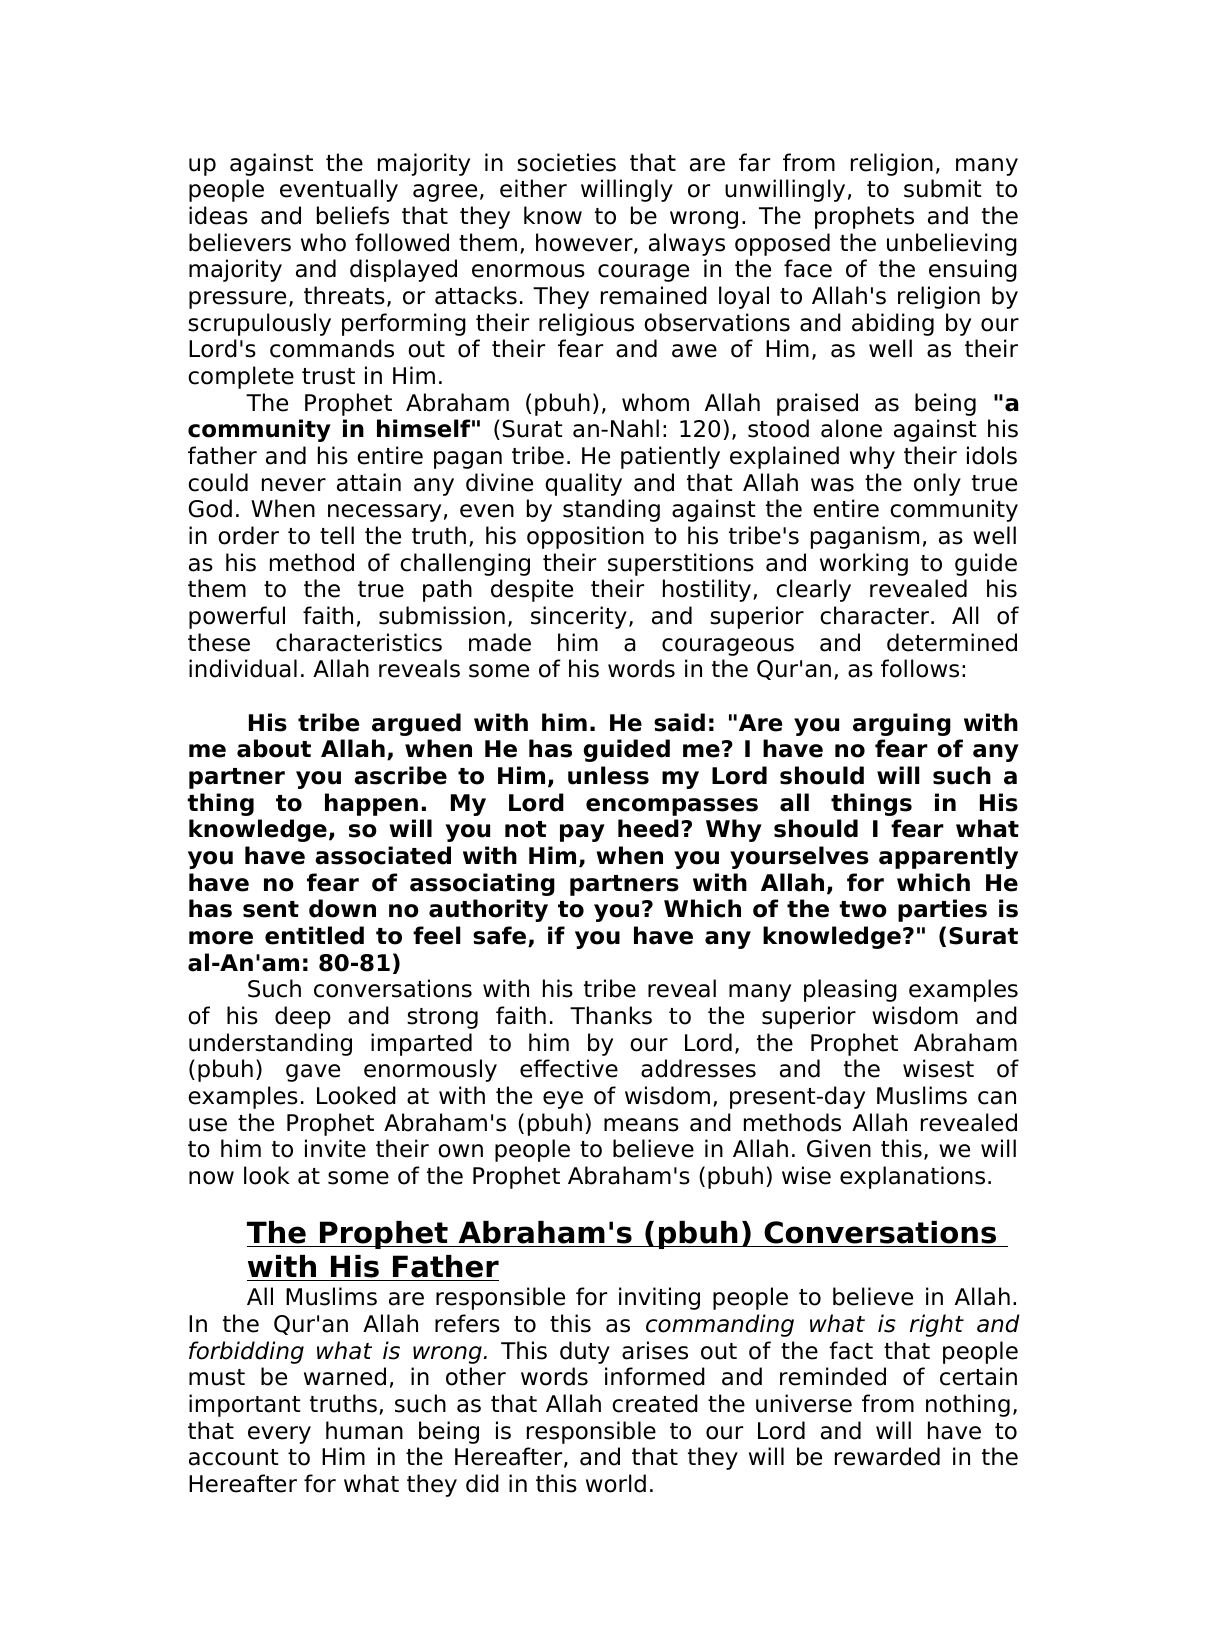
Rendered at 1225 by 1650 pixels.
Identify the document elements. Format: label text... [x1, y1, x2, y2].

text The Prophet Abraham's (pbuh) Conversations [187, 1217, 1020, 1251]
text The Prophet Abraham (pbuh), whom Allah praised as being "a community in himself" (Surat an-Nahl: 120), stood alone against his father and his entire pagan tribe. He patiently explained why their idols could never attain any divine quality and that Allah was the only true God. When necessary, even by standing against the entire community in order to tell the truth, his opposition to his tribe's paganism, as well as his method of challenging their superstitions and working to guide them to the true path despite their hostility, clearly revealed his powerful faith, submission, sincerity, and superior character. All of these characteristics made him a courageous and determined individual. Allah reveals some of his words in the Qur'an, as follows: [187, 390, 1020, 683]
text Such conversations with his tribe reveal many pleasing examples of his deep and strong faith. Thanks to the superior wisdom and understanding imparted to him by our Lord, the Prophet Abraham (pbuh) gave enormously effective addresses and the wisest of examples. Looked at with the eye of wisdom, present-day Muslims can use the Prophet Abraham's (pbuh) means and methods Allah revealed to him to invite their own people to believe in Allah. Given this, we will now look at some of the Prophet Abraham's (pbuh) wise explanations. [187, 977, 1020, 1190]
text with His Father [187, 1251, 1020, 1284]
text His tribe argued with him. He said: "Are you arguing with me about Allah, when He has guided me? I have no fear of any partner you ascribe to Him, unless my Lord should will such a thing to happen. My Lord encompasses all things in His knowledge, so will you not pay heed? Why should I fear what you have associated with Him, when you yourselves apparently have no fear of associating partners with Allah, for which He has sent down no authority to you? Which of the two parties is more entitled to feel safe, if you have any knowledge?" (Surat al-An'am: 80-81) [187, 710, 1020, 977]
text up against the majority in societies that are far from religion, many people eventually agree, either willingly or unwillingly, to submit to ideas and beliefs that they know to be wrong. The prophets and the believers who followed them, however, always opposed the unbelieving majority and displayed enormous courage in the face of the ensuing pressure, threats, or attacks. They remained loyal to Allah's religion by scrupulously performing their religious observations and abiding by our Lord's commands out of their fear and awe of Him, as well as their complete trust in Him. [187, 150, 1020, 390]
text All Muslims are responsible for inviting people to believe in Allah. In the Qur'an Allah refers to this as commanding what is right and forbidding what is wrong. This duty arises out of the fact that people must be warned, in other words informed and reminded of certain important truths, such as that Allah created the universe from nothing, that every human being is responsible to our Lord and will have to account to Him in the Hereafter, and that they will be rewarded in the Hereafter for what they did in this world. [187, 1284, 1020, 1498]
